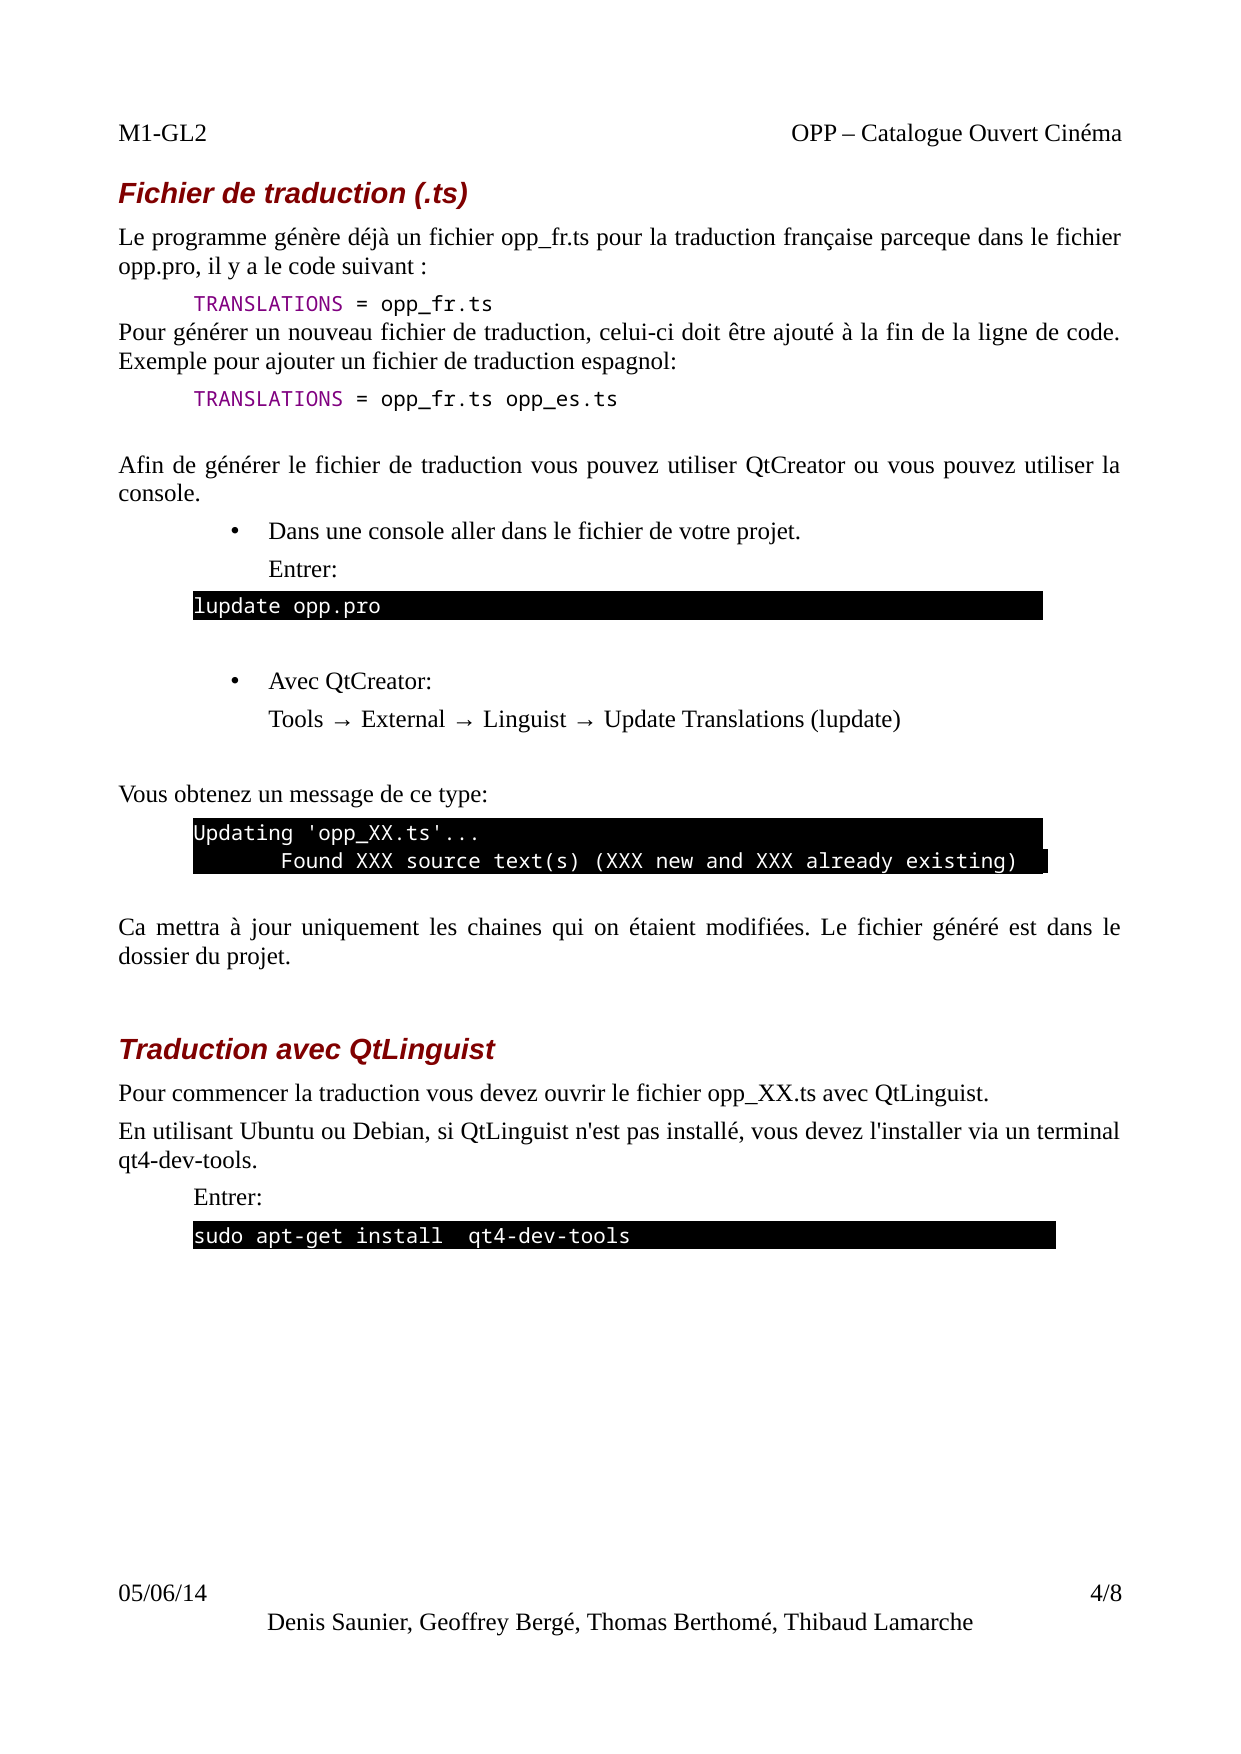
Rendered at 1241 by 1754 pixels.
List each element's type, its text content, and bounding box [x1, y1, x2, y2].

subtitle Fichier de traduction (.ts) [118, 176, 1122, 210]
text TRANSLATIONS = opp_fr.ts [118, 289, 1122, 317]
text Ca mettra à jour uniquement les chaines qui on étaient modifiées. Le fichier généré est dans le dossier du projet. [118, 912, 1122, 970]
list Tools → External → Linguist → Update Translations (lupdate) [231, 704, 1122, 733]
list Avec QtCreator: [231, 666, 1122, 695]
text Pour générer un nouveau fichier de traduction, celui-ci doit être ajouté à la fin de la ligne de code. Exemple pour ajouter un fichier de traduction espagnol: [118, 317, 1122, 375]
text Found XXX source text(s) (XXX new and XXX already existing) [118, 846, 1122, 874]
text TRANSLATIONS = opp_fr.ts opp_es.ts [118, 384, 1122, 412]
text sudo apt-get install qt4-dev-tools [118, 1220, 1122, 1249]
subtitle Traduction avec QtLinguist [118, 1032, 1122, 1066]
list lupdate opp.pro [156, 591, 1122, 620]
text Afin de générer le fichier de traduction vous pouvez utiliser QtCreator ou vous pouvez utiliser la console. [118, 450, 1122, 507]
text Vous obtenez un message de ce type: [118, 779, 1122, 808]
text Le programme génère déjà un fichier opp_fr.ts pour la traduction française parceque dans le fichier opp.pro, il y a le code suivant : [118, 222, 1122, 280]
text Pour commencer la traduction vous devez ouvrir le fichier opp_XX.ts avec QtLinguist. [118, 1078, 1122, 1107]
list Dans une console aller dans le fichier de votre projet. [231, 516, 1122, 545]
text En utilisant Ubuntu ou Debian, si QtLinguist n'est pas installé, vous devez l'installer via un terminal qt4-dev-tools. [118, 1116, 1122, 1173]
text Updating 'opp_XX.ts'... a [118, 817, 1122, 846]
list Entrer: [231, 554, 1122, 582]
text Entrer: [193, 1182, 1122, 1211]
